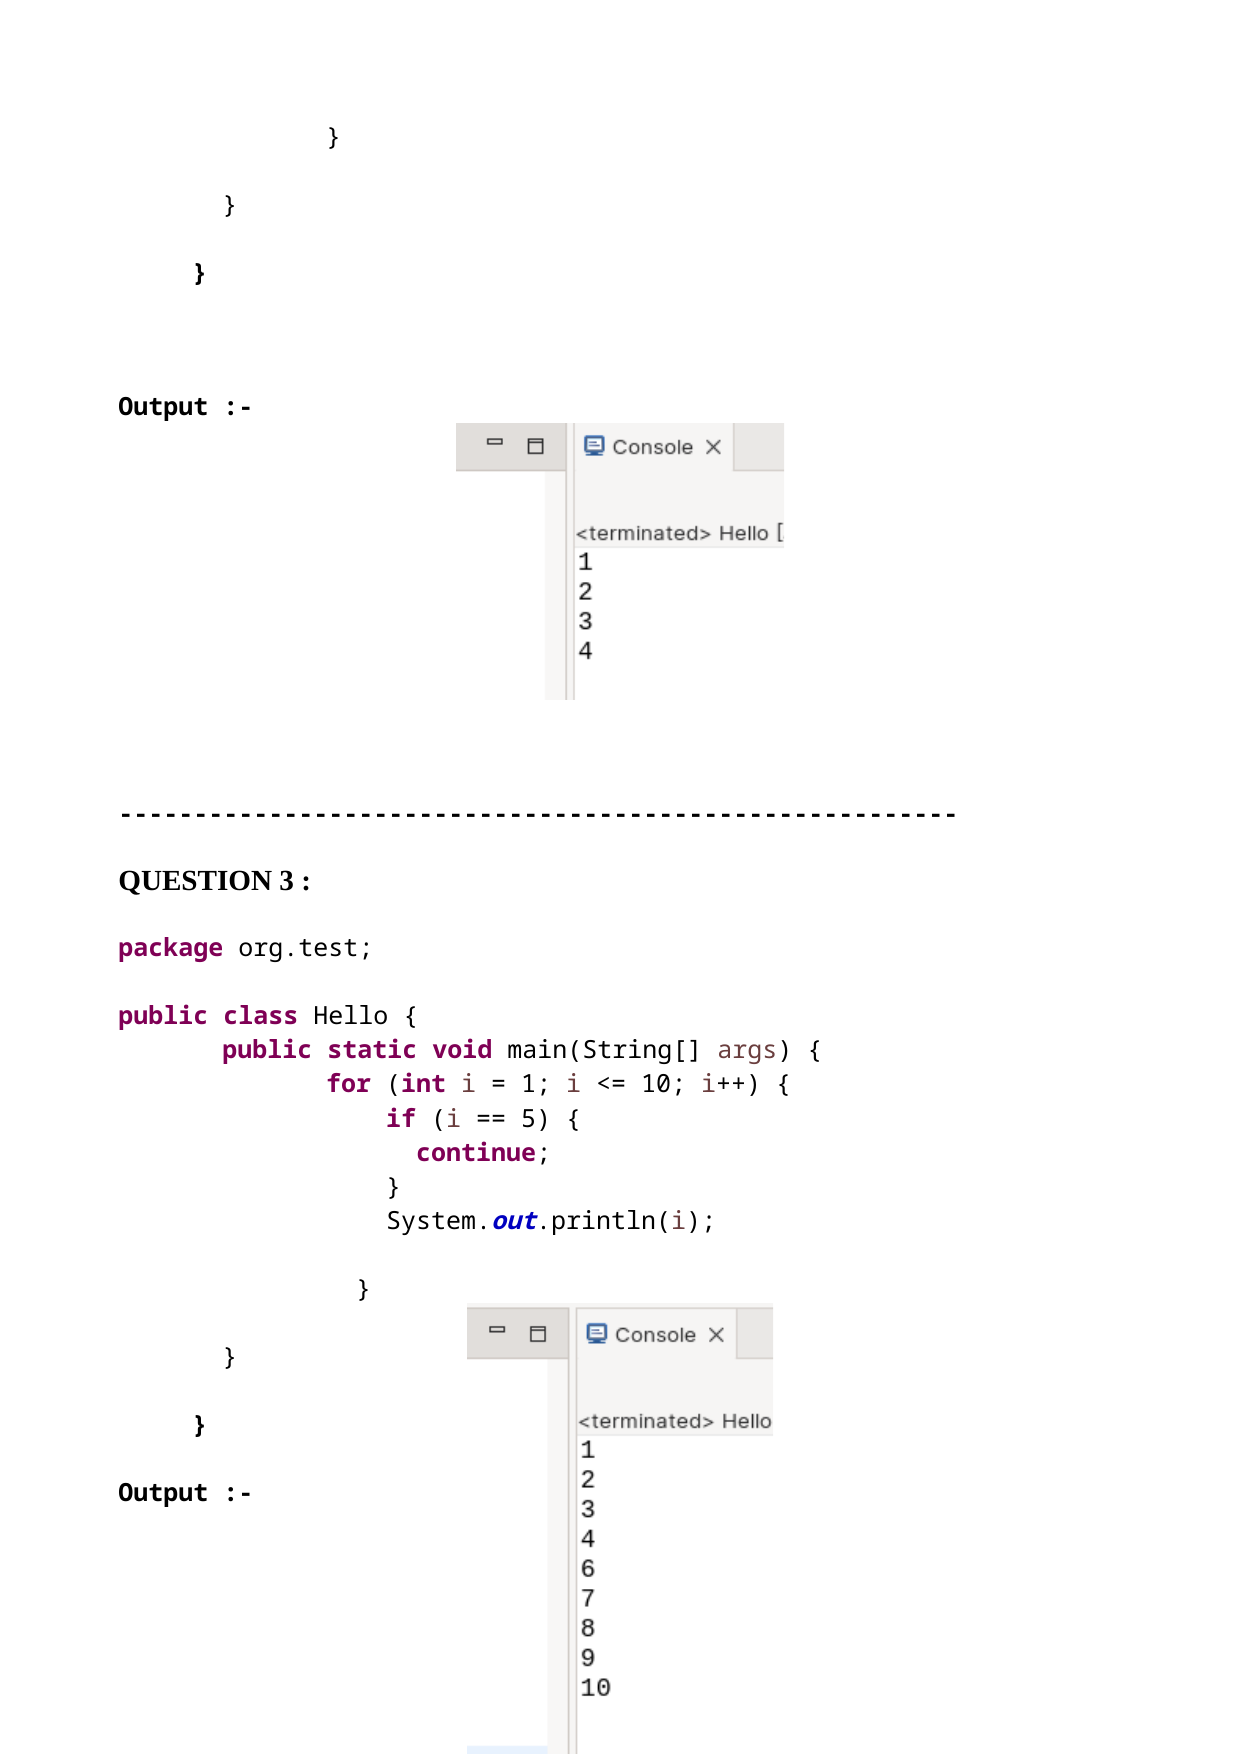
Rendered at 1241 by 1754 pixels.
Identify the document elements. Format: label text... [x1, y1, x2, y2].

text package org.test; [118, 930, 1122, 964]
text } [118, 1339, 467, 1373]
text Output :- [118, 1474, 467, 1508]
text for (int i = 1; i <= 10; i++) { [118, 1066, 1122, 1100]
text QUESTION 3 : [118, 863, 1122, 896]
picture [467, 1303, 774, 1754]
text } [118, 118, 1122, 152]
text [774, 1407, 1122, 1441]
text Output :- [118, 389, 1122, 423]
text continue; [118, 1134, 1122, 1168]
text } [118, 186, 1122, 220]
text System.out.println(i); [118, 1202, 1122, 1236]
text -------------------------------------------------------- [118, 591, 1122, 829]
text } [118, 1407, 467, 1441]
text [774, 1339, 1122, 1373]
text } [118, 1271, 1122, 1304]
picture [456, 423, 785, 700]
text } [118, 254, 1122, 288]
text } [118, 1168, 1122, 1202]
text public class Hello { [118, 998, 1122, 1032]
text [774, 1474, 1122, 1508]
text if (i == 5) { [118, 1100, 1122, 1134]
text public static void main(String[] args) { [118, 1032, 1122, 1066]
